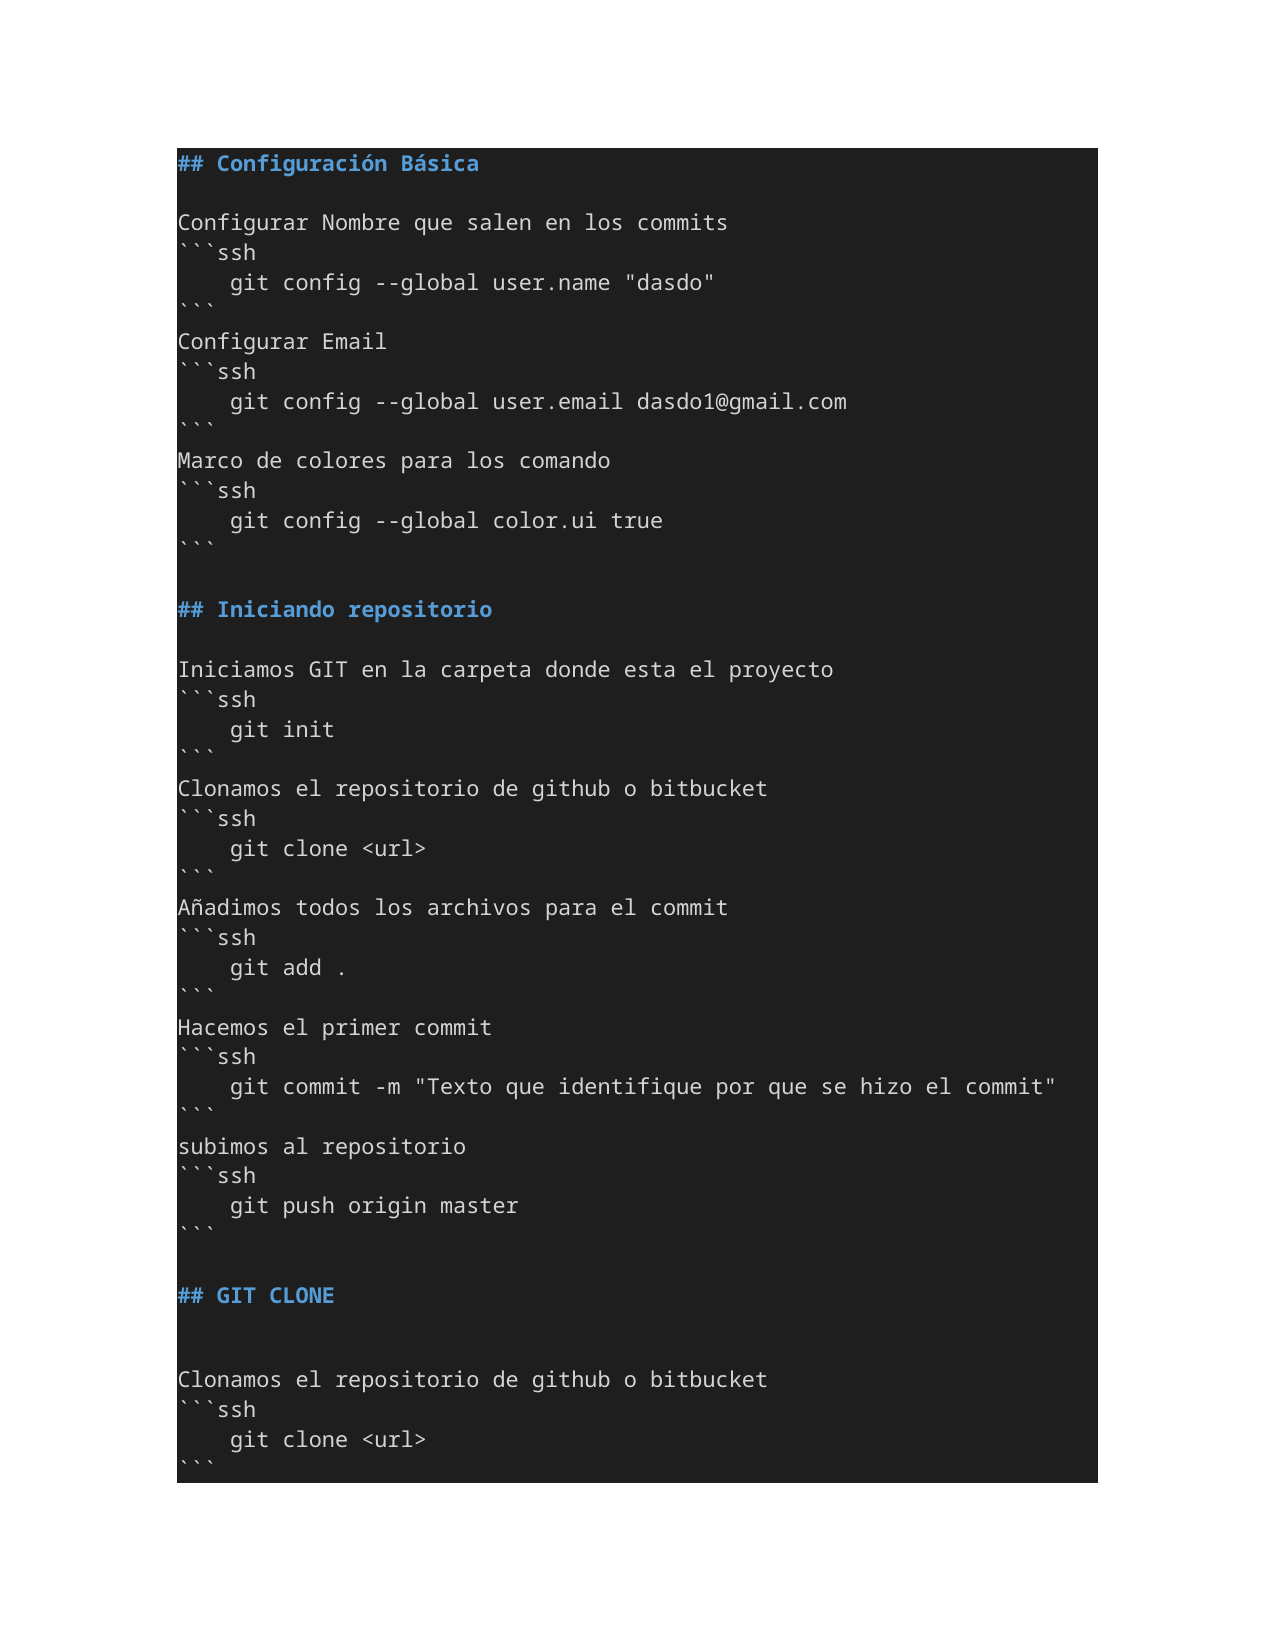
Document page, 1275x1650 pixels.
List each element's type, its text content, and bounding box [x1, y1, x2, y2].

text ``` [177, 297, 1098, 326]
text git config --global color.ui true [177, 505, 1098, 535]
text ``` [177, 416, 1098, 446]
text git init [177, 714, 1098, 743]
text subimos al repositorio [177, 1131, 1098, 1161]
text ``` [177, 1454, 1098, 1483]
text git commit -m "Texto que identifique por que se hizo el commit" [177, 1071, 1098, 1101]
text ``` [177, 743, 1098, 773]
text git clone <url> [177, 833, 1098, 863]
text ``` [177, 863, 1098, 892]
text Hacemos el primer commit [177, 1012, 1098, 1041]
text ```ssh [177, 922, 1098, 952]
text Configurar Nombre que salen en los commits [177, 207, 1098, 237]
text ```ssh [177, 1161, 1098, 1190]
text Clonamos el repositorio de github o bitbucket [177, 1364, 1098, 1394]
text ## GIT CLONE [177, 1280, 1098, 1309]
text Clonamos el repositorio de github o bitbucket [177, 773, 1098, 803]
text ```ssh [177, 1041, 1098, 1071]
text Marco de colores para los comando [177, 446, 1098, 475]
text Iniciamos GIT en la carpeta donde esta el proyecto [177, 654, 1098, 684]
text ``` [177, 1220, 1098, 1250]
text git push origin master [177, 1190, 1098, 1220]
text ```ssh [177, 684, 1098, 714]
text Añadimos todos los archivos para el commit [177, 892, 1098, 922]
text git config --global user.email dasdo1@gmail.com [177, 386, 1098, 416]
text ## Configuración Básica [177, 148, 1098, 177]
text ```ssh [177, 237, 1098, 267]
text git config --global user.name "dasdo" [177, 267, 1098, 297]
text ```ssh [177, 356, 1098, 386]
text Configurar Email [177, 326, 1098, 356]
text ``` [177, 982, 1098, 1012]
text ``` [177, 1101, 1098, 1131]
text ``` [177, 535, 1098, 565]
text ```ssh [177, 475, 1098, 505]
text ## Iniciando repositorio [177, 594, 1098, 624]
text git add . [177, 952, 1098, 982]
text ```ssh [177, 1394, 1098, 1424]
text git clone <url> [177, 1424, 1098, 1454]
text ```ssh [177, 803, 1098, 833]
